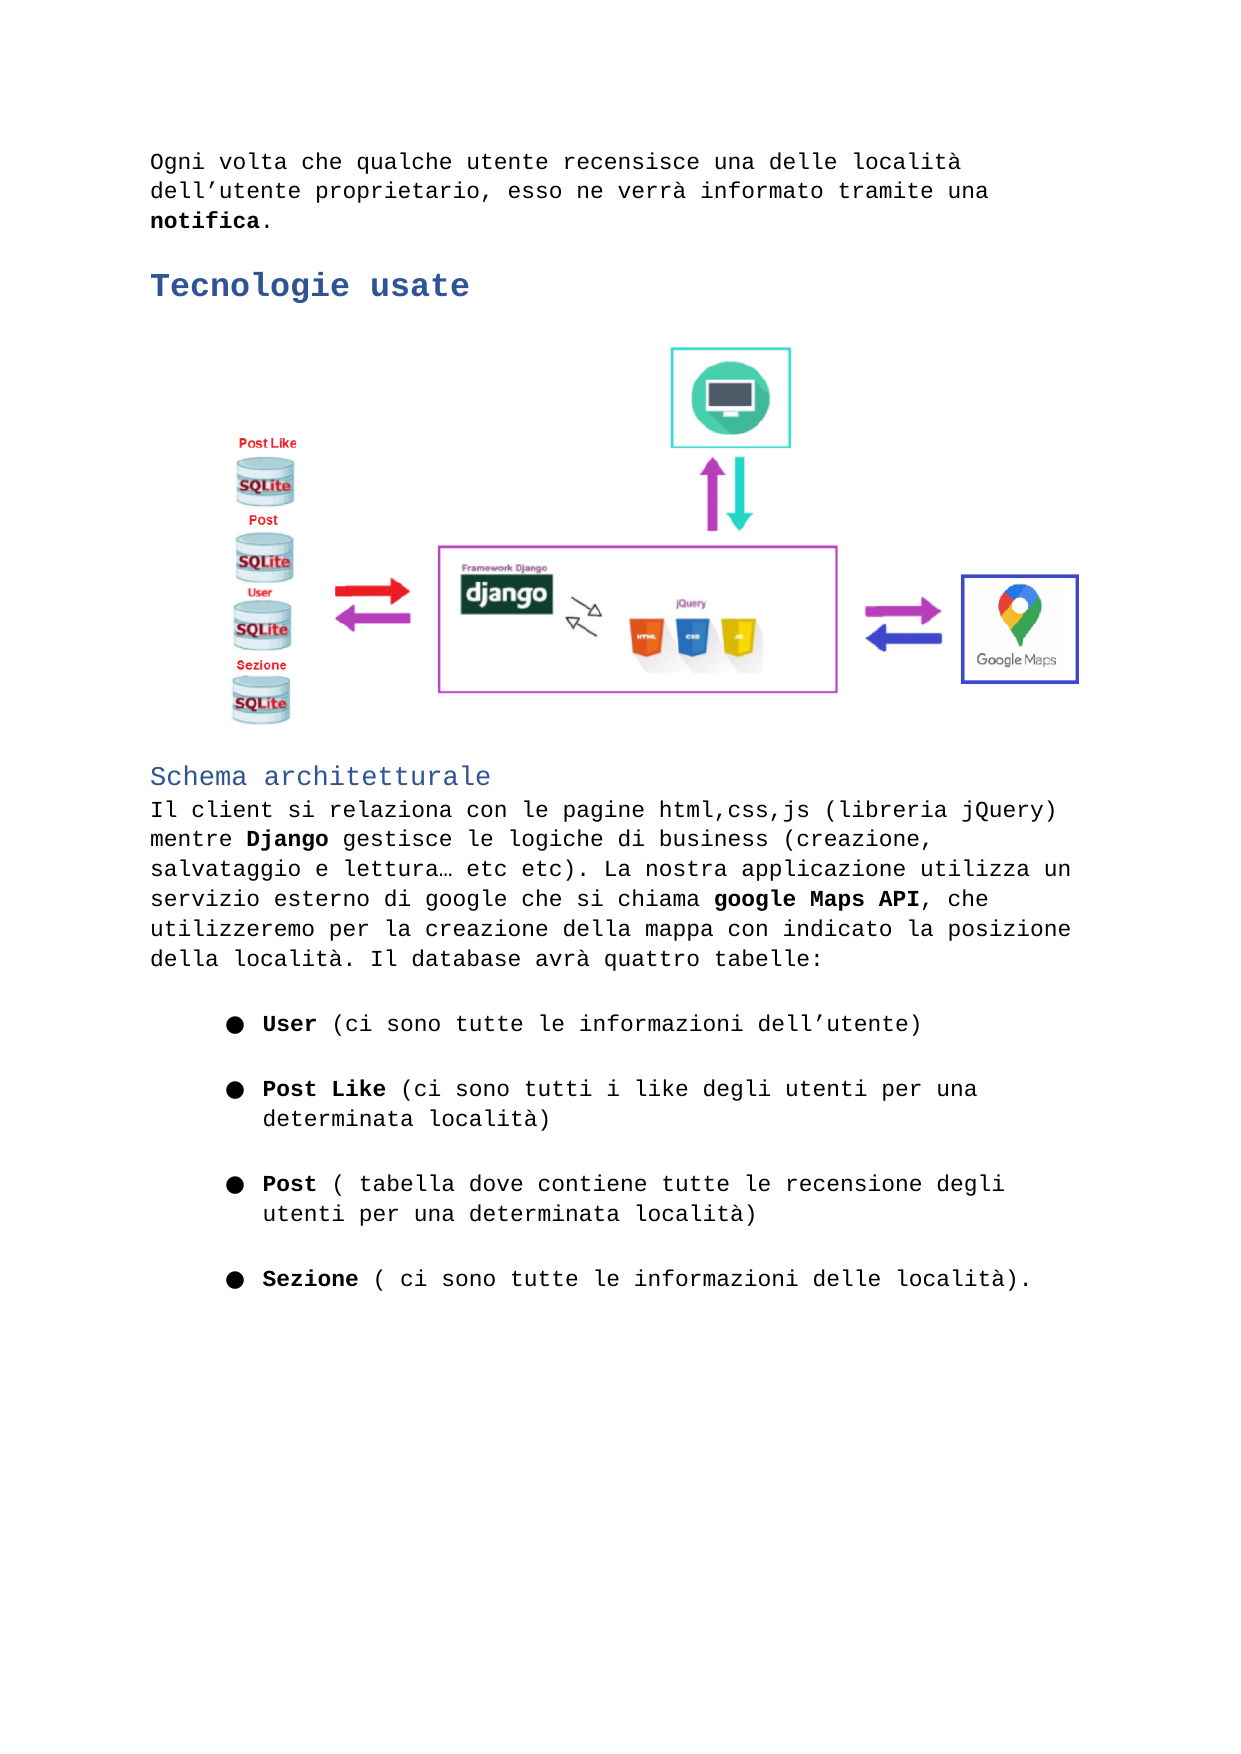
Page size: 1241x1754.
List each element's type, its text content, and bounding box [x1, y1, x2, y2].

picture [150, 312, 1102, 759]
text Ogni volta che qualche utente recensisce una delle località dell’utente proprietario, esso ne verrà informato tramite una notifica. [150, 150, 1090, 236]
text Tecnologie usate [150, 269, 1090, 307]
text Schema architetturale [150, 763, 1090, 793]
list User (ci sono tutte le informazioni dell’utente) [225, 1006, 1090, 1038]
list Post Like (ci sono tutti i like degli utenti per una determinata località) [225, 1072, 1090, 1133]
text Il client si relaziona con le pagine html,css,js (libreria jQuery) mentre Django gestisce le logiche di business (creazione, salvataggio e lettura… etc etc). La nostra applicazione utilizza un servizio esterno di google che si chiama google Maps API, che utilizzeremo per la creazione della mappa con indicato la posizione della località. Il database avrà quattro tabelle: [150, 798, 1090, 973]
list Post ( tabella dove contiene tutte le recensione degli utenti per una determinata località) [225, 1167, 1090, 1228]
list Sezione ( ci sono tutte le informazioni delle località). [225, 1262, 1090, 1293]
